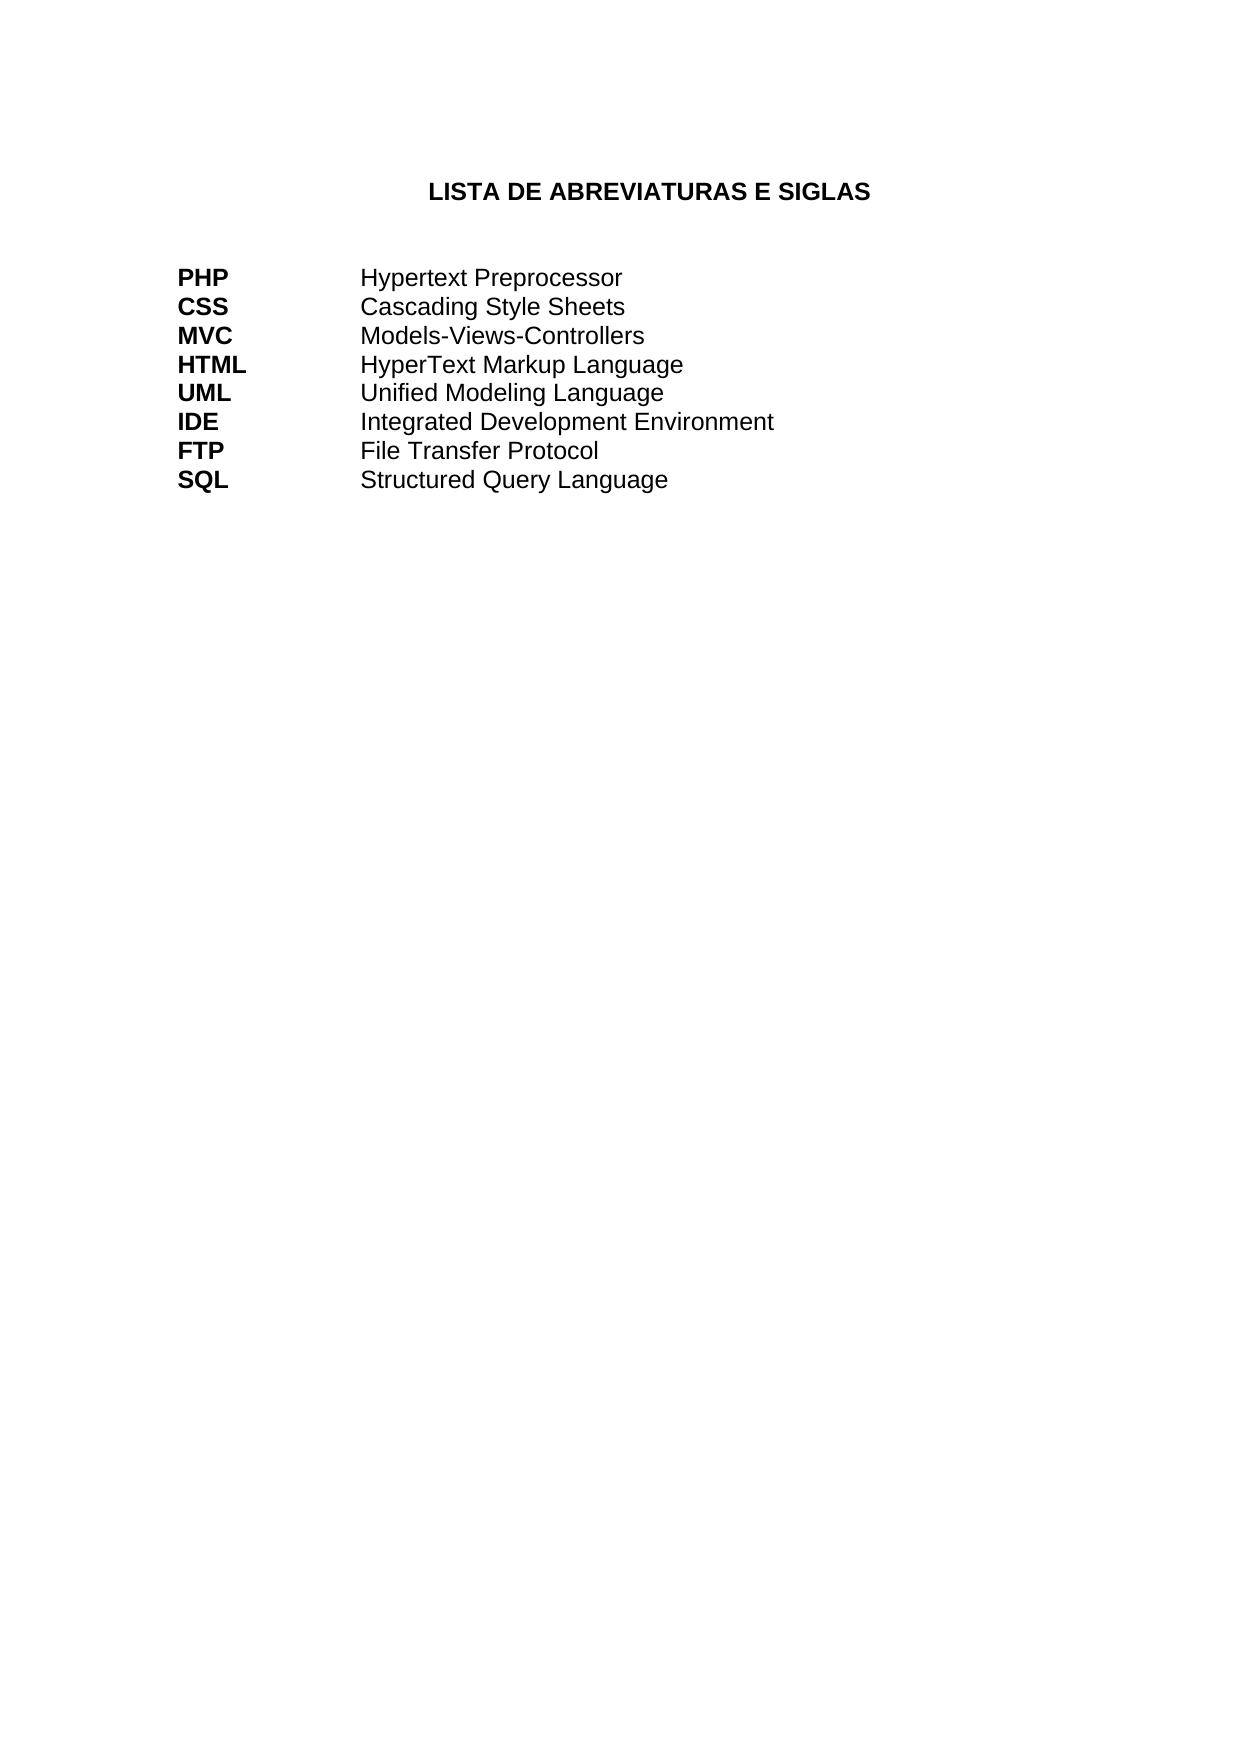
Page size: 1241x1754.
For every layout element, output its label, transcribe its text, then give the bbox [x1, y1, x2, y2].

table_header Hypertext Preprocessor [349, 264, 1111, 292]
table_cell IDE [166, 407, 349, 436]
table_cell Integrated Development Environment [349, 407, 1111, 436]
text LISTA DE ABREVIATURAS E SIGLAS [177, 177, 1122, 206]
table_cell File Transfer Protocol [349, 436, 1111, 465]
table_cell Models-Views-Controllers [349, 321, 1111, 350]
table_cell Cascading Style Sheets [349, 292, 1111, 321]
table_cell FTP [166, 436, 349, 465]
table_cell UML [166, 379, 349, 407]
table_cell HyperText Markup Language [349, 350, 1111, 378]
table_cell CSS [166, 292, 349, 321]
table_cell SQL [166, 465, 349, 493]
table_cell MVC [166, 321, 349, 350]
table_cell Structured Query Language [349, 465, 1111, 493]
table_cell HTML [166, 350, 349, 378]
table_cell Unified Modeling Language [349, 379, 1111, 407]
table_header PHP [166, 264, 349, 292]
